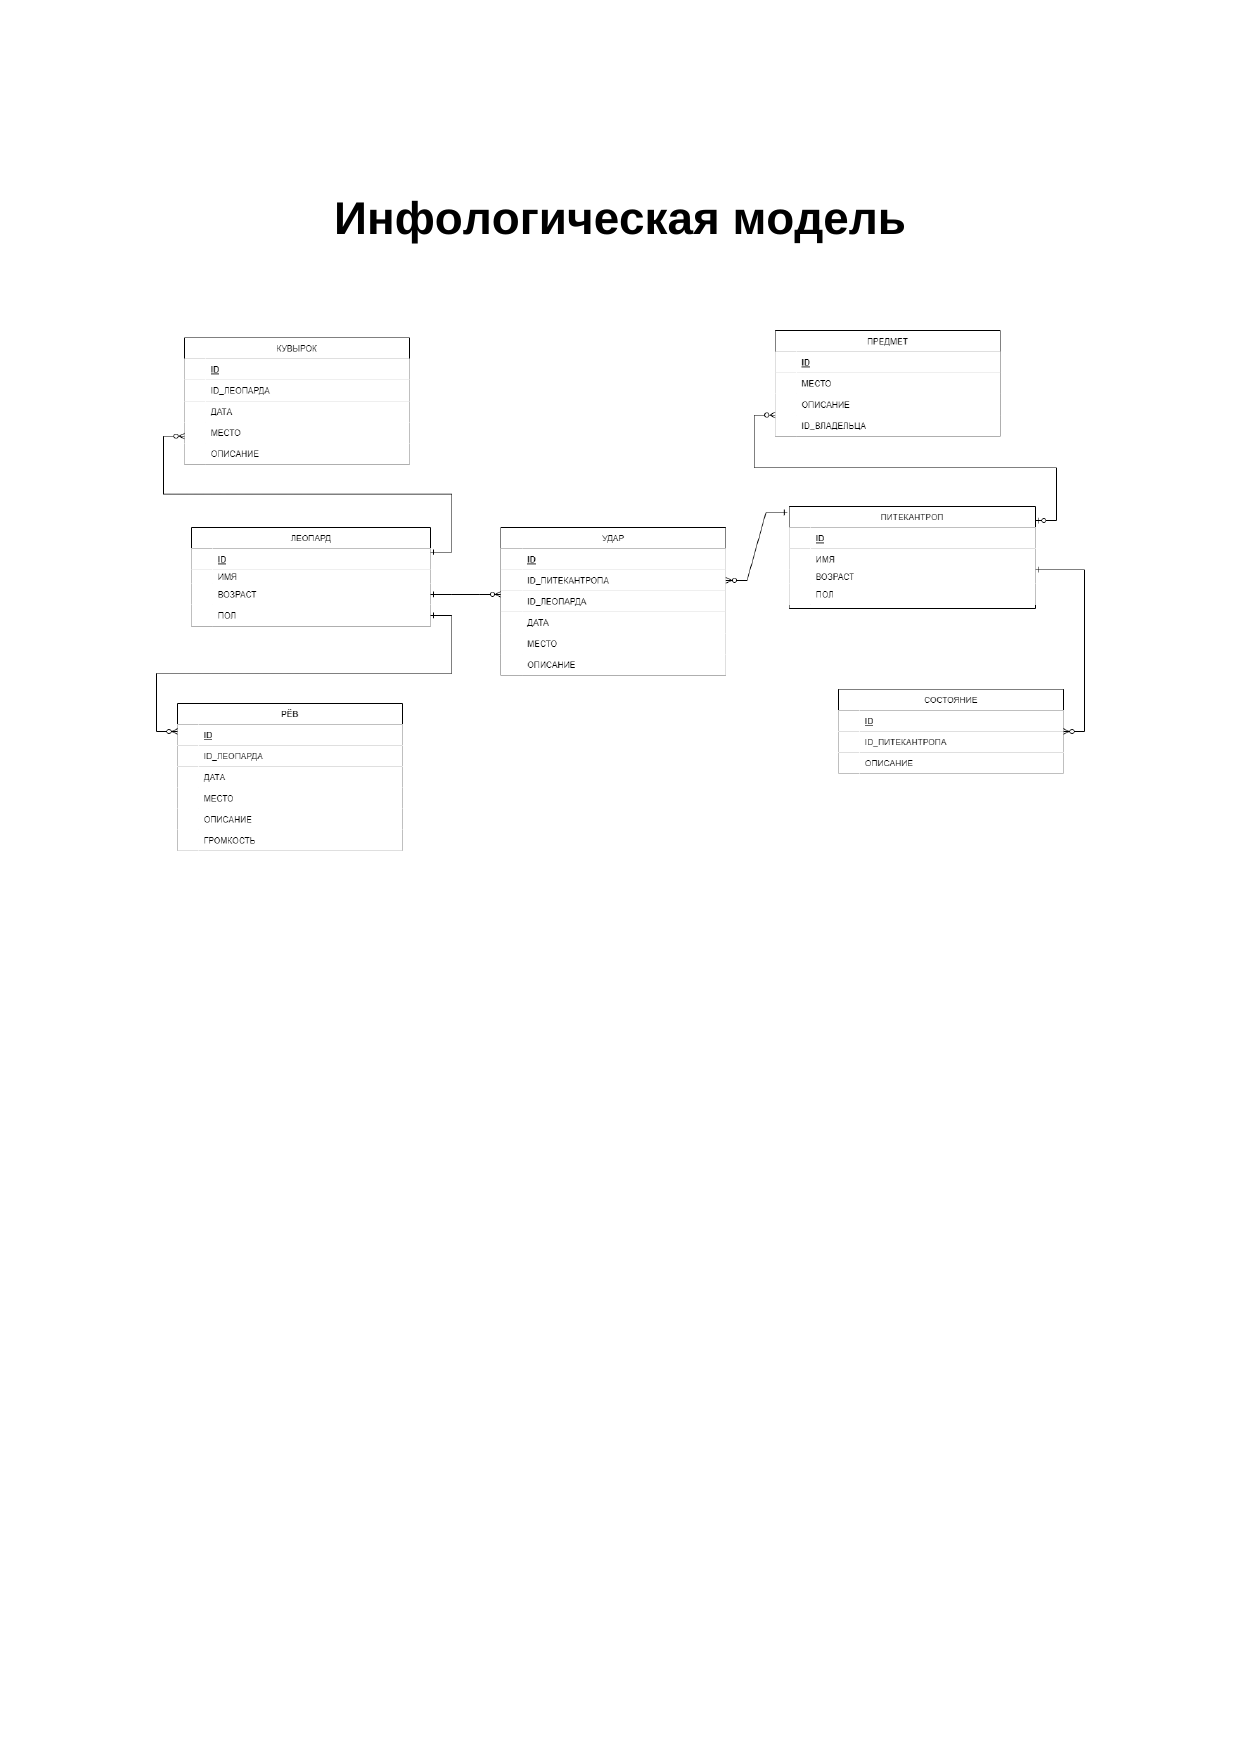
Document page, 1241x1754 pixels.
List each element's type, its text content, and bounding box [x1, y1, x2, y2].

subtitle Инфологическая модель [150, 192, 1090, 244]
picture [150, 330, 1091, 851]
